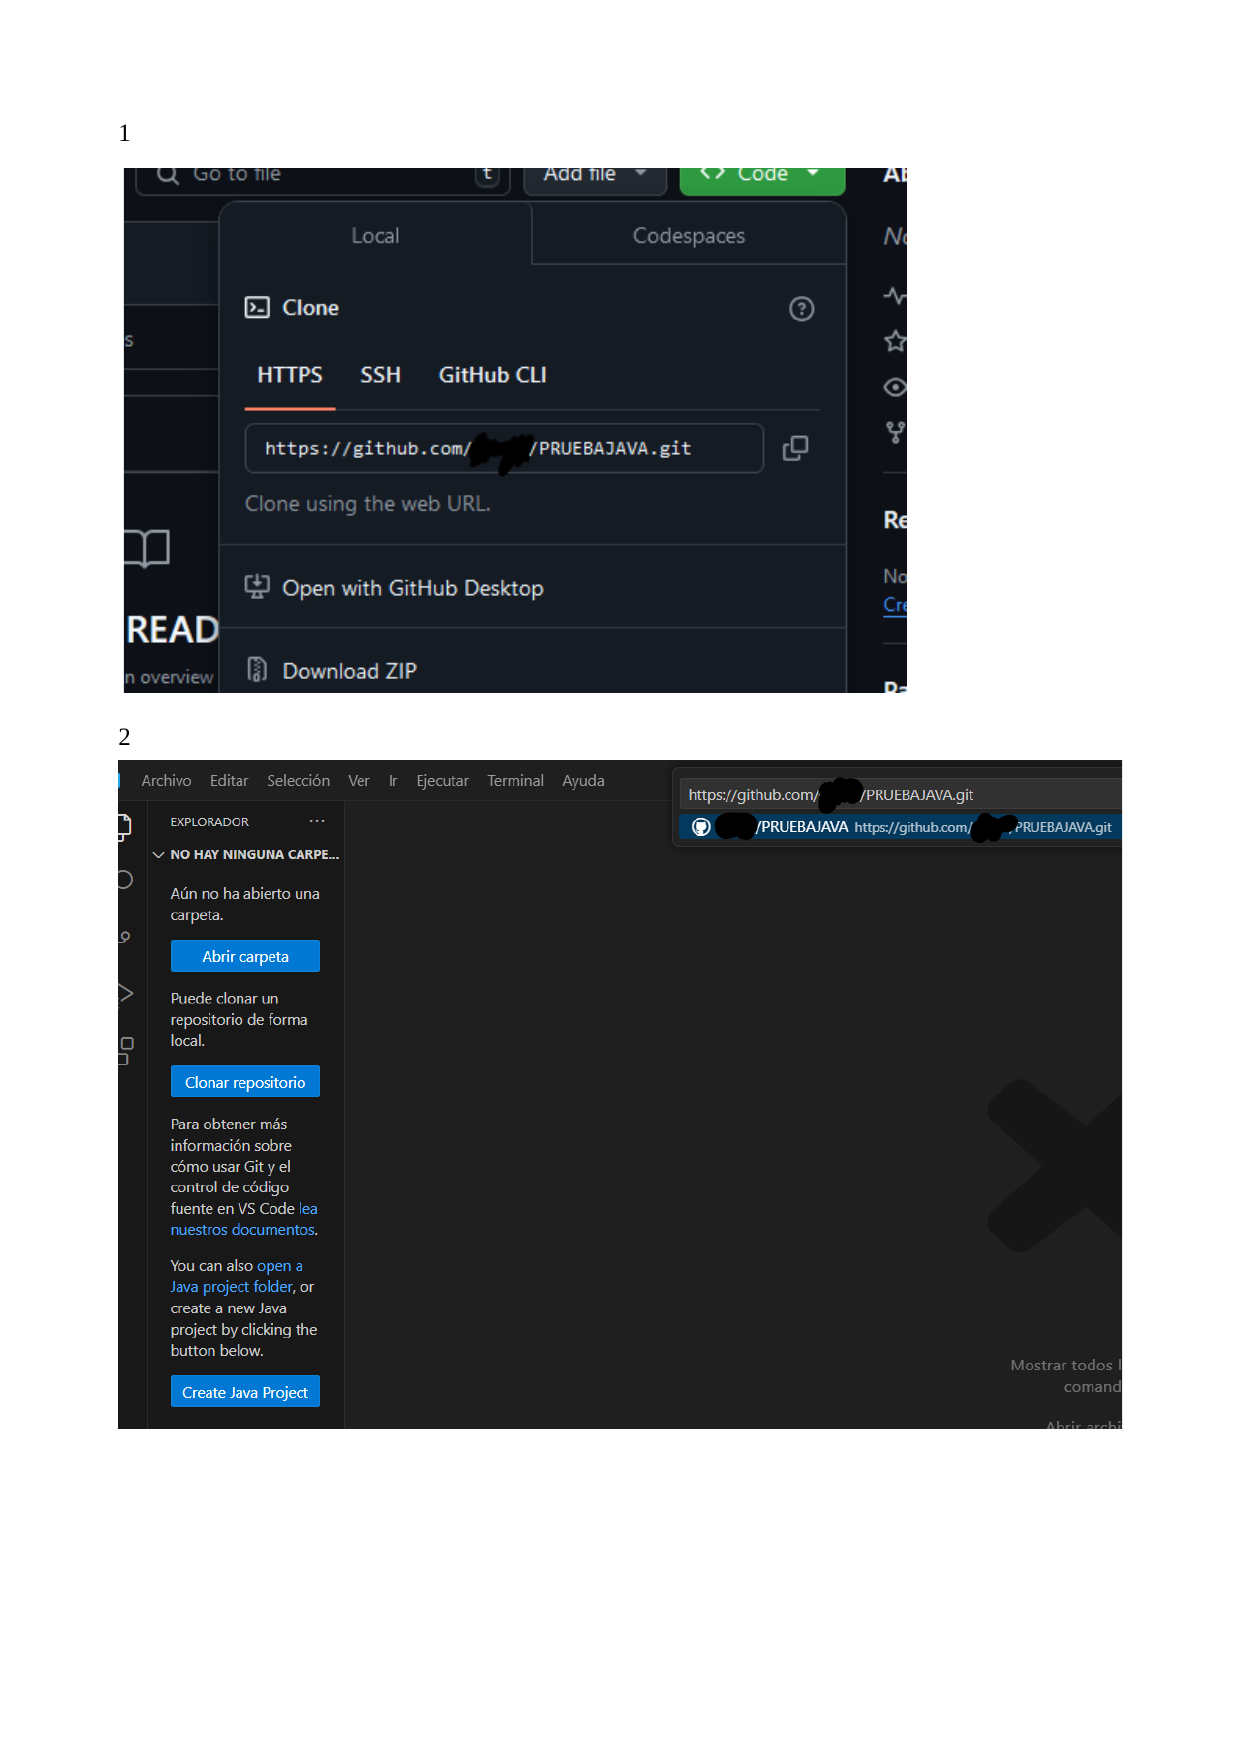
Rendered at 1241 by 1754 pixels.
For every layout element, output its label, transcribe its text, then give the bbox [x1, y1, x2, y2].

text 2 [118, 722, 1122, 751]
text 1 [118, 118, 1122, 147]
picture [118, 760, 1123, 1429]
picture [123, 168, 907, 693]
